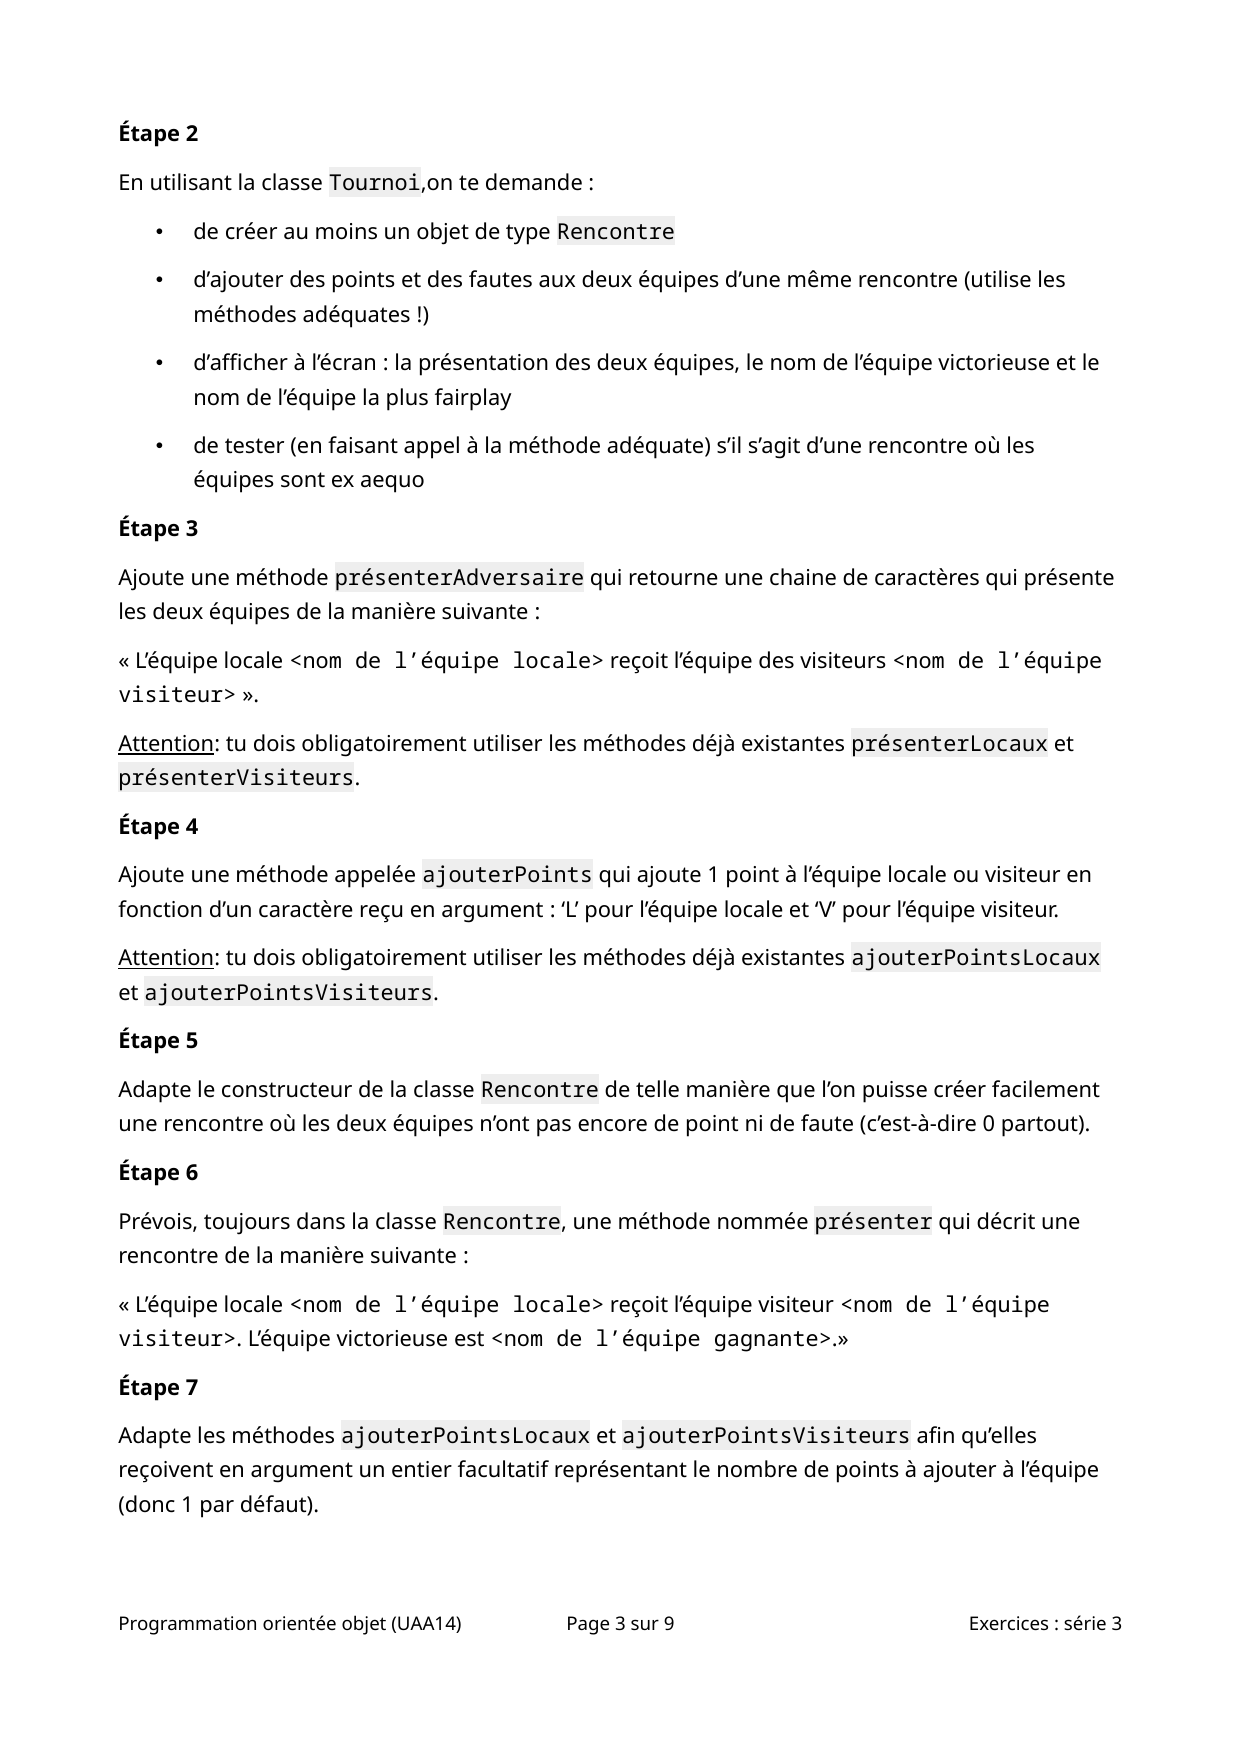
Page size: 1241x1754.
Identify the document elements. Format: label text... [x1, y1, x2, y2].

text Étape 2 [118, 118, 1122, 148]
list de créer au moins un objet de type Rencontre [156, 216, 1122, 245]
text Étape 3 [118, 513, 1122, 543]
list d’ajouter des points et des fautes aux deux équipes d’une même rencontre (utilise les méthodes adéquates !) [156, 264, 1122, 328]
text Adapte le constructeur de la classe Rencontre de telle manière que l’on puisse créer facilement une rencontre où les deux équipes n’ont pas encore de point ni de faute (c’est-à-dire 0 partout). [118, 1074, 1122, 1138]
text Adapte les méthodes ajouterPointsLocaux et ajouterPointsVisiteurs afin qu’elles reçoivent en argument un entier facultatif représentant le nombre de points à ajouter à l’équipe (donc 1 par défaut). [118, 1420, 1122, 1518]
text Étape 6 [118, 1157, 1122, 1187]
list de tester (en faisant appel à la méthode adéquate) s’il s’agit d’une rencontre où les équipes sont ex aequo [156, 430, 1122, 494]
text Ajoute une méthode appelée ajouterPoints qui ajoute 1 point à l’équipe locale ou visiteur en fonction d’un caractère reçu en argument : ‘L’ pour l’équipe locale et ‘V’ pour l’équipe visiteur. [118, 859, 1122, 923]
text Étape 4 [118, 811, 1122, 840]
text Prévois, toujours dans la classe Rencontre, une méthode nommée présenter qui décrit une rencontre de la manière suivante : [118, 1206, 1122, 1269]
text « L’équipe locale <nom de l’équipe locale> reçoit l’équipe visiteur <nom de l’équipe visiteur>. L’équipe victorieuse est <nom de l’équipe gagnante>.» [118, 1288, 1122, 1352]
text Attention: tu dois obligatoirement utiliser les méthodes déjà existantes ajouterPointsLocaux et ajouterPointsVisiteurs. [118, 942, 1122, 1006]
text « L’équipe locale <nom de l’équipe locale> reçoit l’équipe des visiteurs <nom de l’équipe visiteur> ». [118, 645, 1122, 709]
text Étape 5 [118, 1025, 1122, 1055]
text En utilisant la classe Tournoi,on te demande : [118, 167, 1122, 197]
text Attention: tu dois obligatoirement utiliser les méthodes déjà existantes présenterLocaux et présenterVisiteurs. [118, 728, 1122, 792]
text Étape 7 [118, 1371, 1122, 1401]
list d’afficher à l’écran : la présentation des deux équipes, le nom de l’équipe victorieuse et le nom de l’équipe la plus fairplay [156, 347, 1122, 411]
text Ajoute une méthode présenterAdversaire qui retourne une chaine de caractères qui présente les deux équipes de la manière suivante : [118, 562, 1122, 626]
